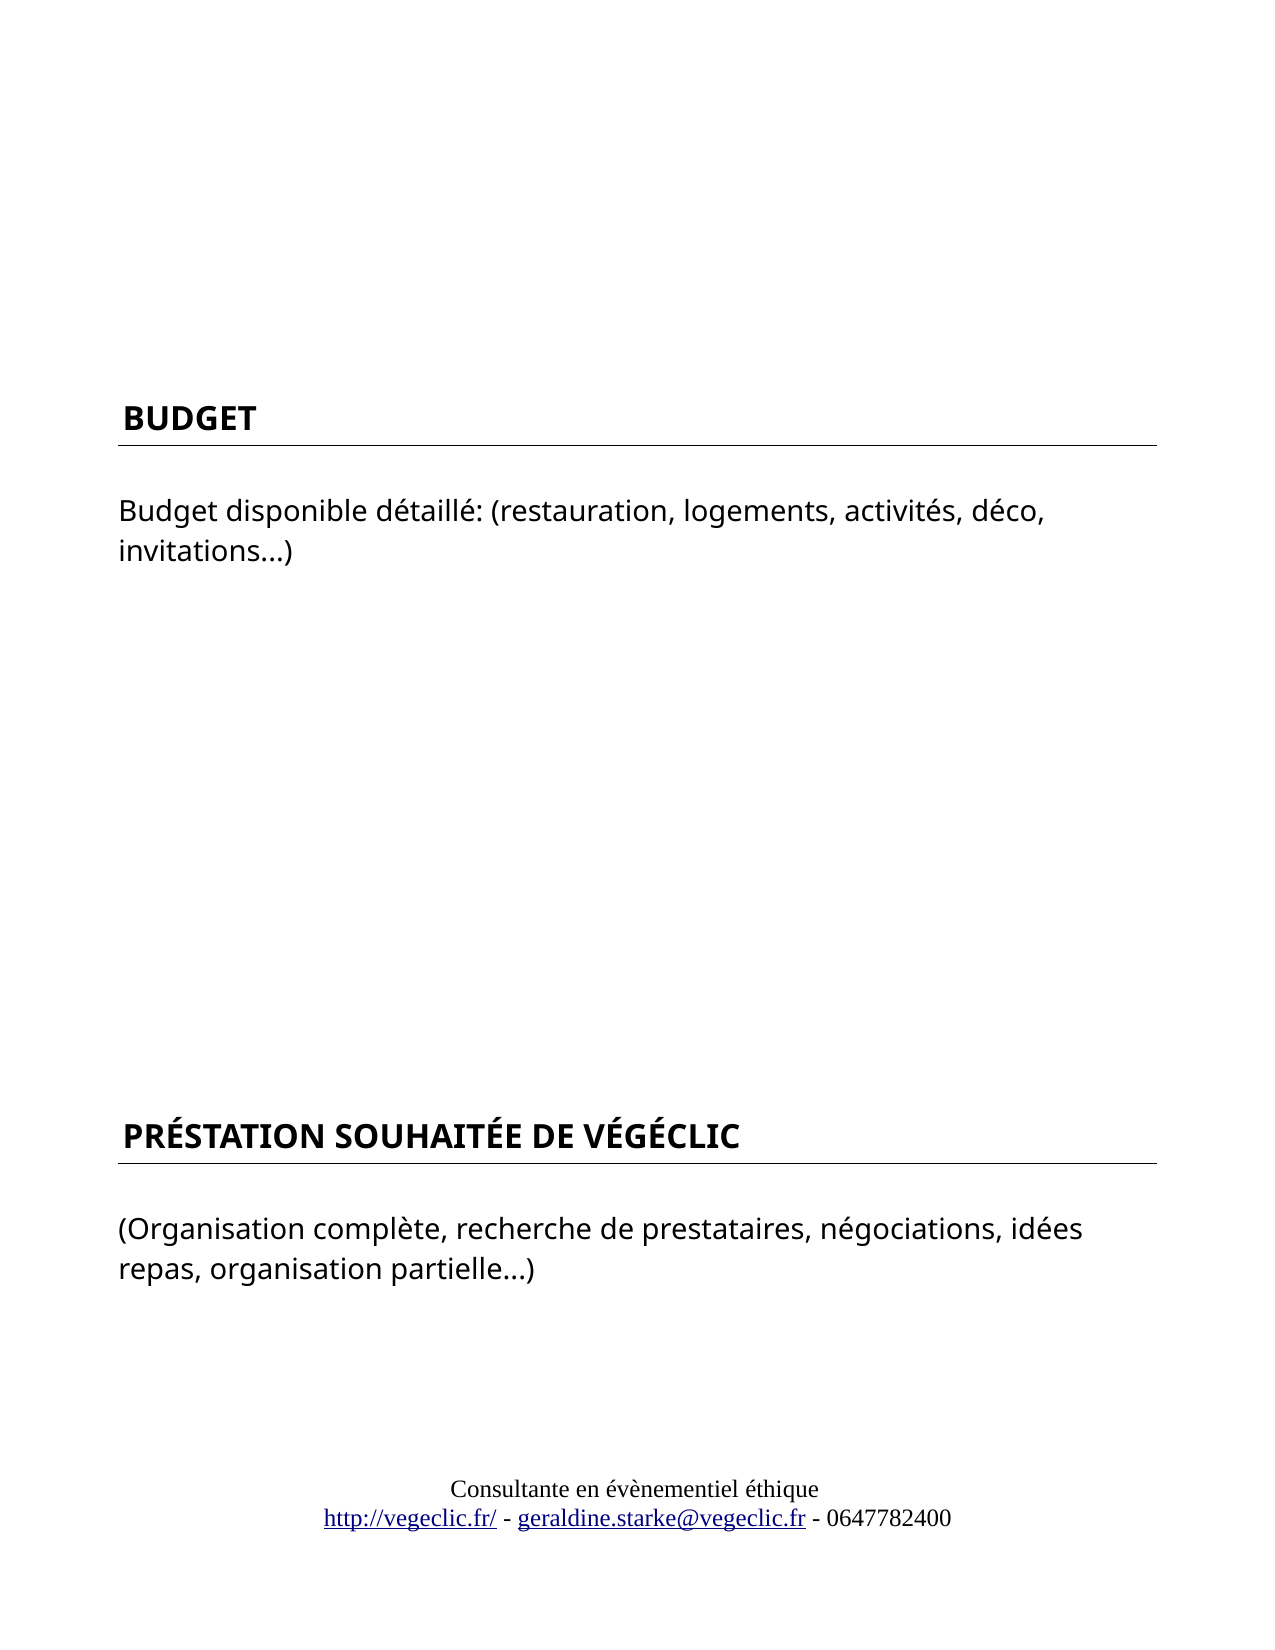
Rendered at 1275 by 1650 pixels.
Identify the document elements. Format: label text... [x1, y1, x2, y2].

text PRÉSTATION SOUHAITÉE DE VÉGÉCLIC [118, 1109, 1157, 1163]
text Budget disponible détaillé: (restauration, logements, activités, déco, invitations...) [118, 490, 1157, 570]
text BUDGET [118, 391, 1157, 445]
text (Organisation complète, recherche de prestataires, négociations, idées repas, organisation partielle...) [118, 1209, 1157, 1288]
